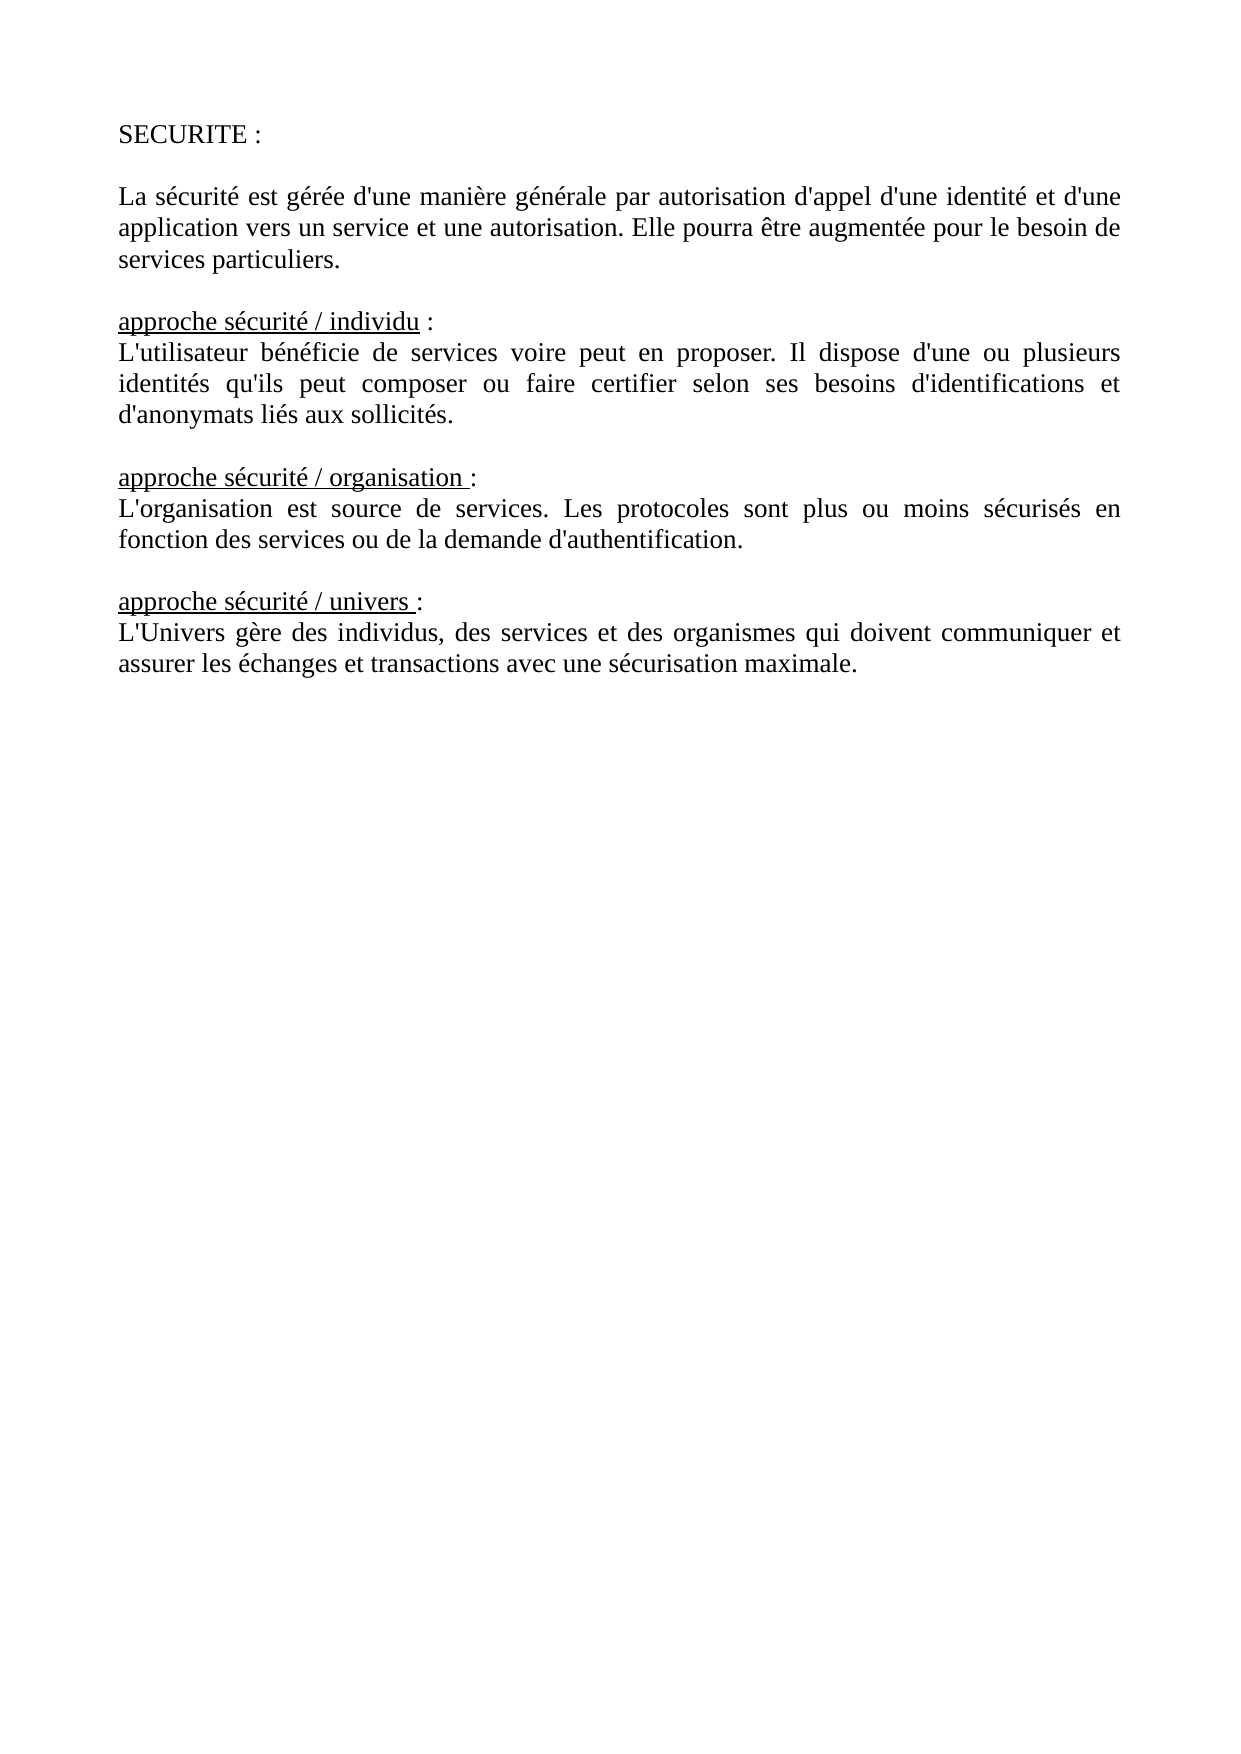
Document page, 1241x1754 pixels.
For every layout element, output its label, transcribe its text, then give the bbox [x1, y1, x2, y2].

text L'organisation est source de services. Les protocoles sont plus ou moins sécurisés en fonction des services ou de la demande d'authentification. [118, 492, 1122, 554]
text SECURITE : [118, 118, 1122, 149]
text approche sécurité / individu : [118, 305, 1122, 336]
text L'Univers gère des individus, des services et des organismes qui doivent communiquer et assurer les échanges et transactions avec une sécurisation maximale. [118, 616, 1122, 679]
text approche sécurité / univers : [118, 585, 1122, 616]
text La sécurité est gérée d'une manière générale par autorisation d'appel d'une identité et d'une application vers un service et une autorisation. Elle pourra être augmentée pour le besoin de services particuliers. [118, 180, 1122, 274]
text L'utilisateur bénéficie de services voire peut en proposer. Il dispose d'une ou plusieurs identités qu'ils peut composer ou faire certifier selon ses besoins d'identifications et d'anonymats liés aux sollicités. [118, 336, 1122, 429]
text approche sécurité / organisation : [118, 461, 1122, 492]
